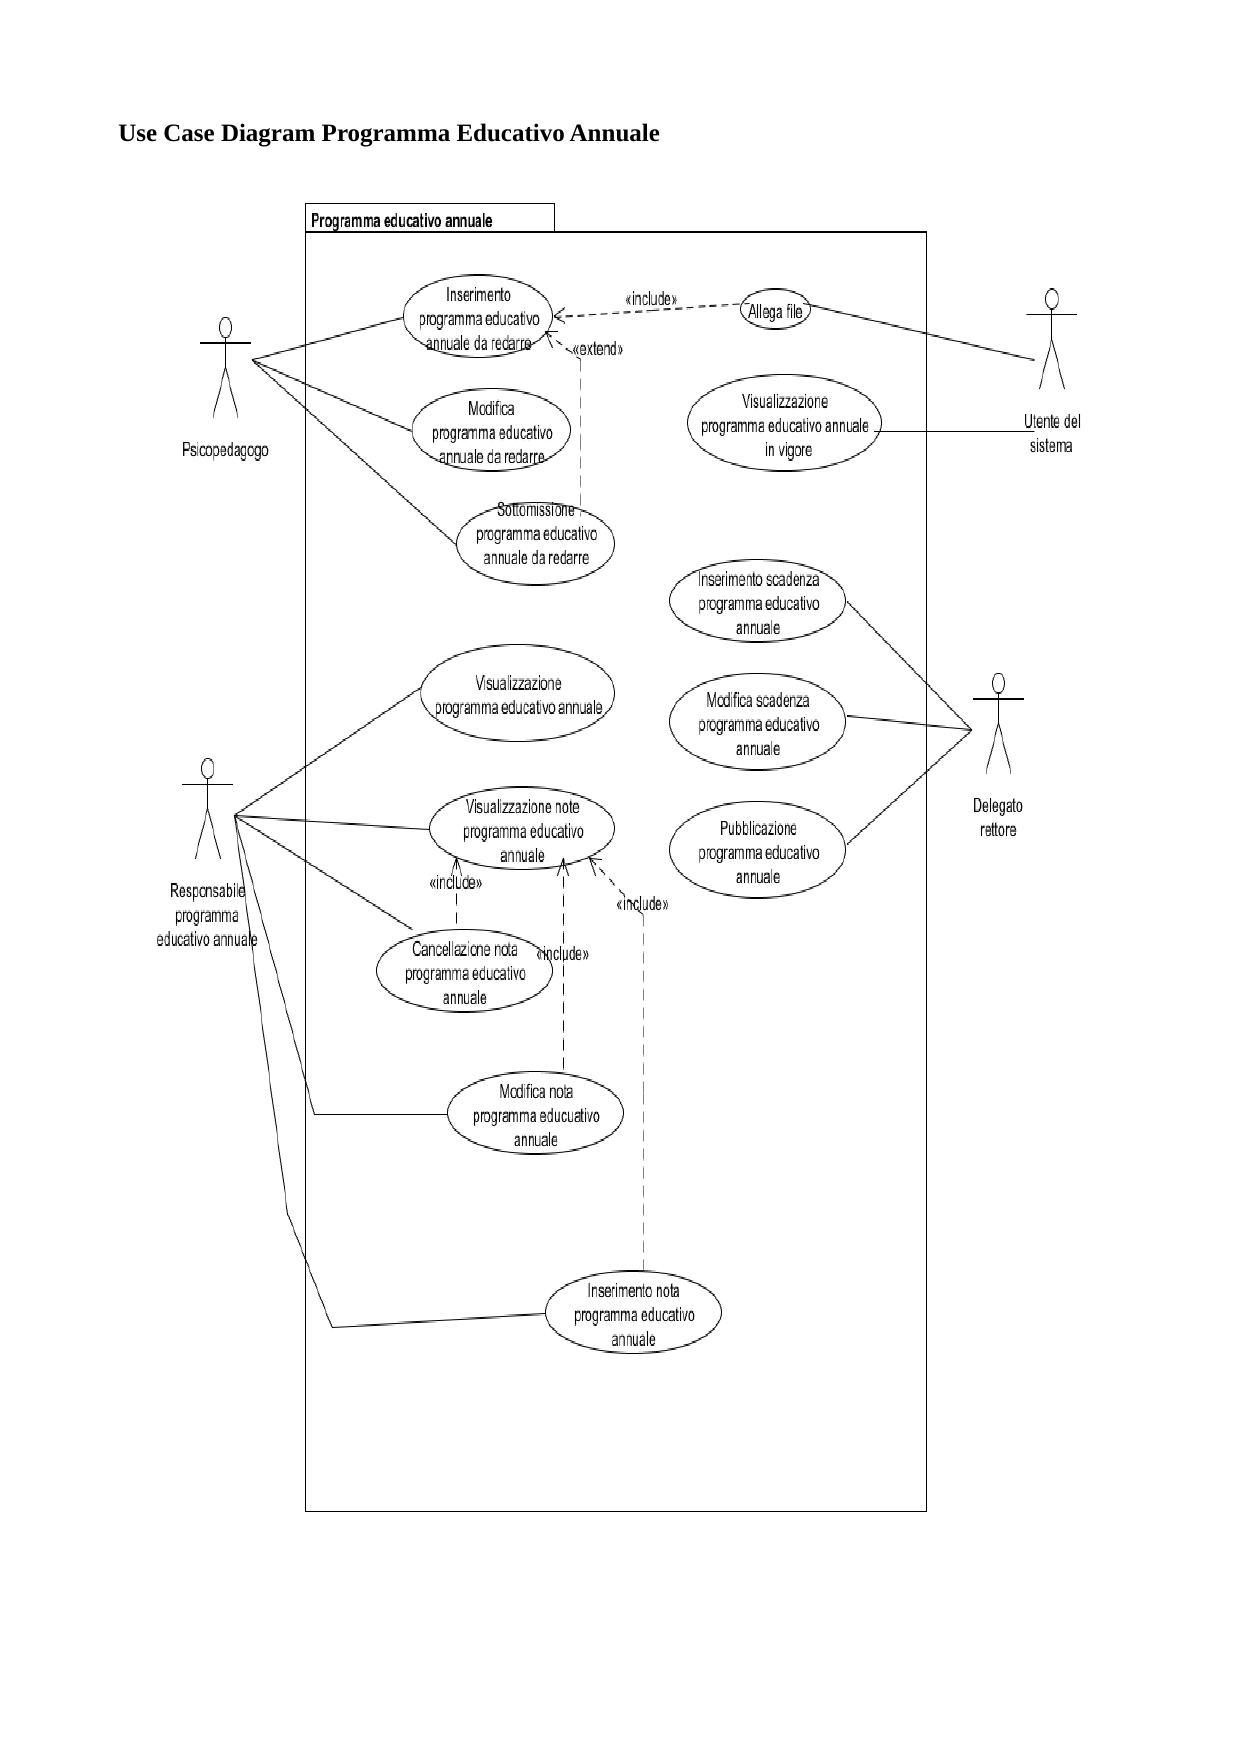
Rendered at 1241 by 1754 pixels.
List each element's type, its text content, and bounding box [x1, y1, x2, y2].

picture [118, 175, 1122, 1541]
text Use Case Diagram Programma Educativo Annuale [118, 118, 1122, 147]
